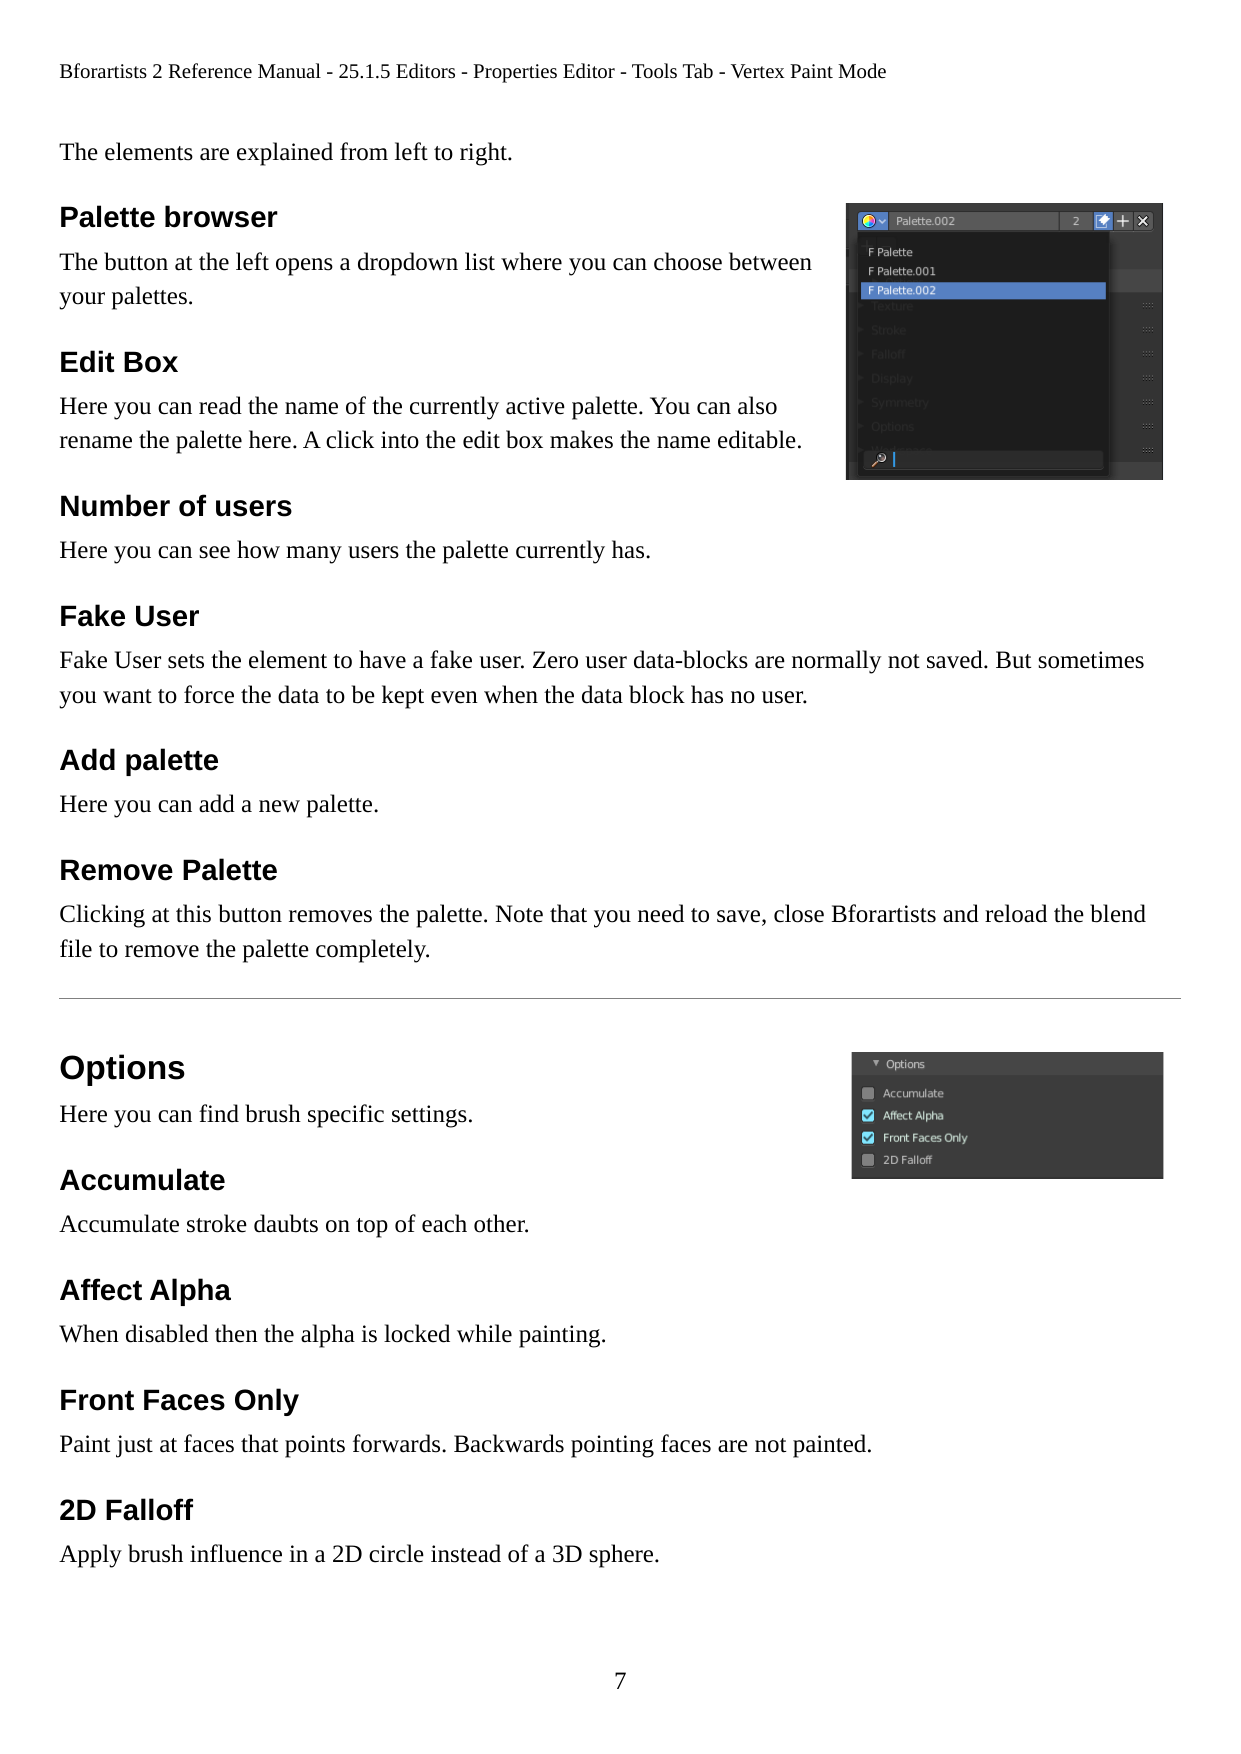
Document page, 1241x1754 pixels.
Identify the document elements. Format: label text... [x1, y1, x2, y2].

text Here you can see how many users the palette currently has. [59, 535, 1181, 564]
text Fake User sets the element to have a fake user. Zero user data-blocks are normally not saved. But sometimes you want to force the data to be kept even when the data block has no user. [59, 645, 1181, 708]
subtitle Options [59, 1048, 1181, 1087]
text The elements are explained from left to right. [59, 137, 1181, 165]
subtitle Front Faces Only [59, 1383, 1181, 1416]
text The button at the left opens a dropdown list where you can choose between your palettes. [59, 247, 845, 310]
subtitle Palette browser [59, 200, 1181, 234]
subtitle Remove Palette [59, 853, 1181, 887]
text Paint just at faces that points forwards. Backwards pointing faces are not painted. [59, 1429, 1181, 1458]
picture [851, 1052, 1164, 1179]
text Here you can find brush specific settings. [59, 1099, 851, 1128]
text Accumulate stroke daubts on top of each other. [59, 1209, 1181, 1238]
subtitle Fake User [59, 599, 1181, 633]
subtitle Number of users [59, 489, 1181, 523]
picture [845, 203, 1164, 480]
text When disabled then the alpha is locked while painting. [59, 1319, 1181, 1348]
subtitle 2D Falloff [59, 1492, 1181, 1526]
subtitle Accumulate [59, 1163, 1181, 1197]
text Clicking at this button removes the palette. Note that you need to save, close Bforartists and reload the blend file to remove the palette completely. [59, 899, 1181, 963]
text Here you can add a new palette. [59, 789, 1181, 818]
subtitle Affect Alpha [59, 1273, 1181, 1306]
text Here you can read the name of the currently active palette. You can also rename the palette here. A click into the edit box makes the name editable. [59, 391, 845, 454]
subtitle Add palette [59, 743, 1181, 777]
subtitle Edit Box [59, 345, 845, 378]
subtitle [1164, 345, 1181, 378]
text Apply brush influence in a 2D circle instead of a 3D sphere. [59, 1539, 1181, 1567]
